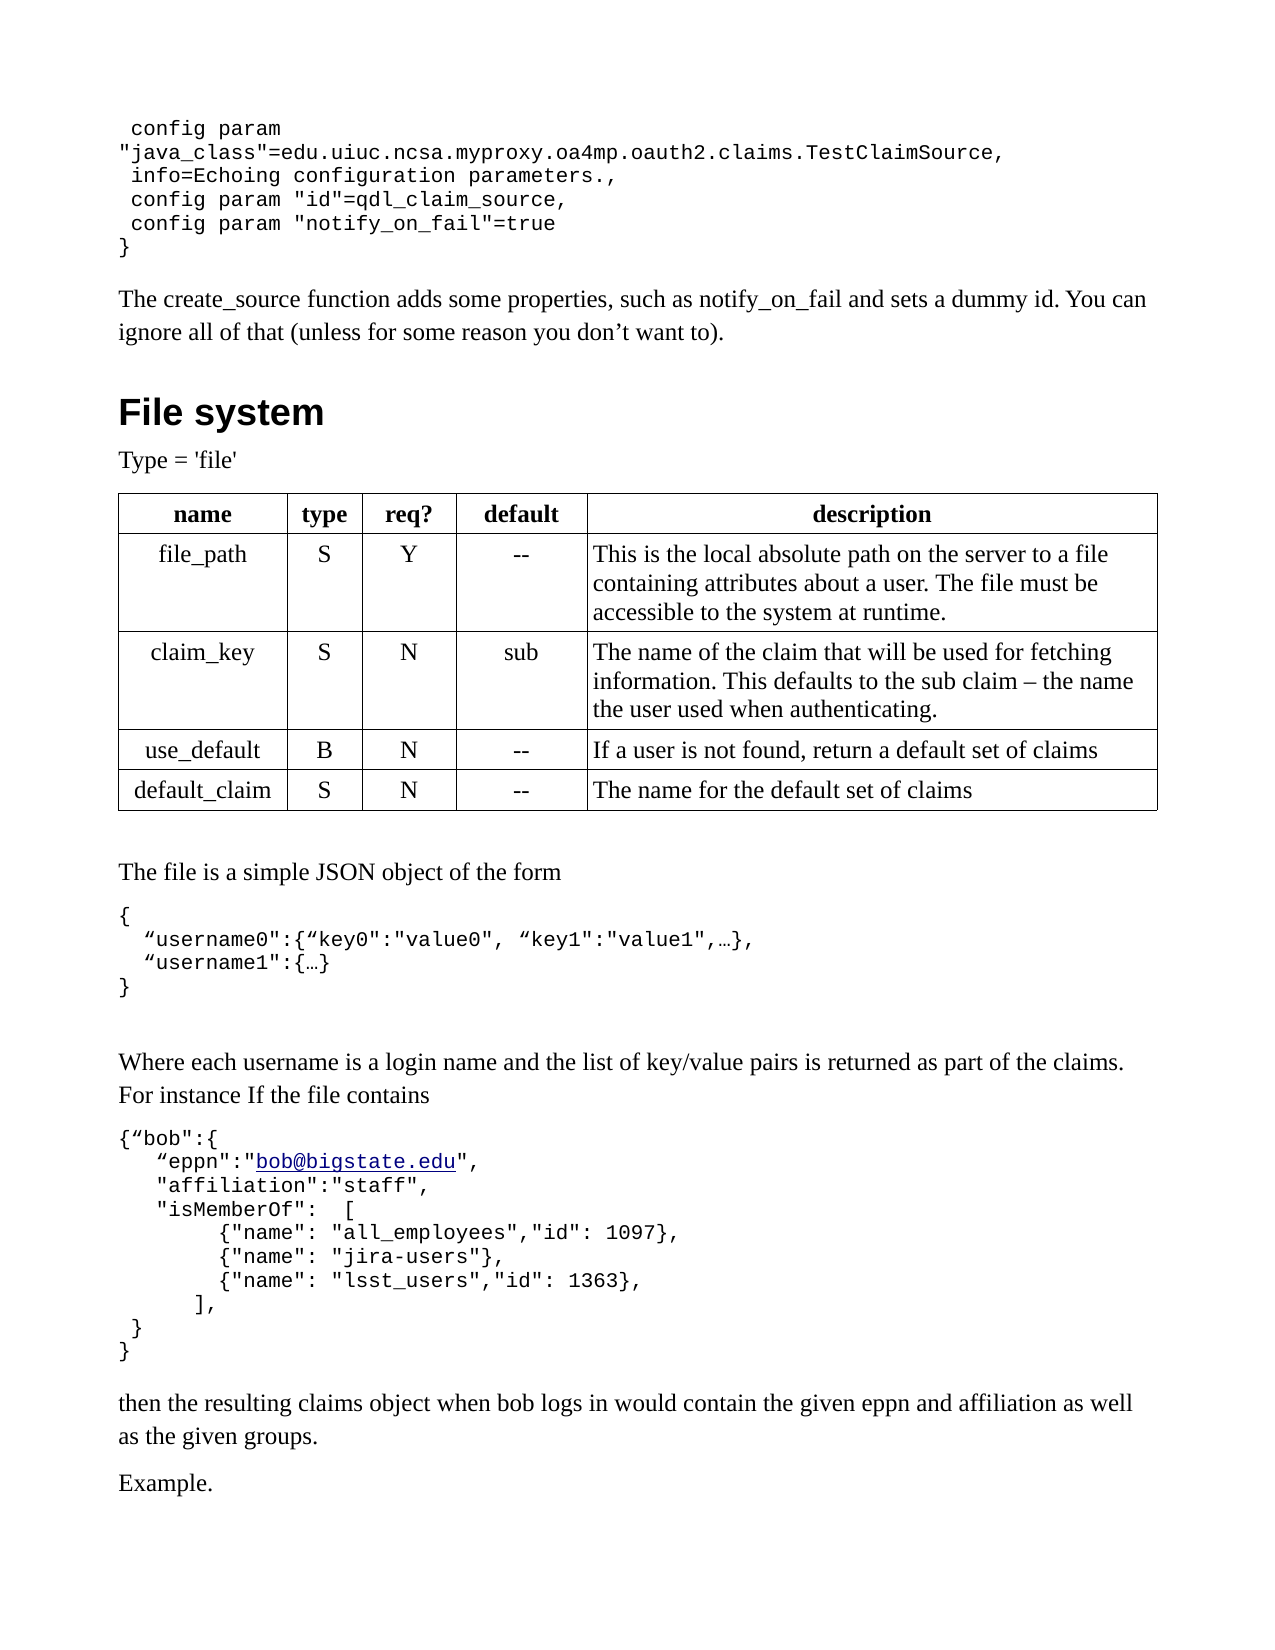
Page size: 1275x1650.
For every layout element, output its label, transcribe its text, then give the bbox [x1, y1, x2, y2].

table_cell -- [457, 730, 587, 769]
table_header req​? [363, 494, 456, 533]
text then the resulting claims object when bob logs in would contain the given eppn and affiliation as well as the given groups. [118, 1388, 1157, 1449]
text The create_source function adds some properties, such as notify_on_fail and sets a dummy id. You can ignore all of that (unless for some reason you don’t want to). [118, 284, 1157, 345]
text “eppn":"bob@bigstate.edu", [118, 1151, 1157, 1175]
text } [118, 1317, 1157, 1341]
table_cell S [288, 632, 362, 729]
text } [118, 236, 1157, 260]
text ], [118, 1293, 1157, 1317]
text "isMemberOf": [ [118, 1199, 1157, 1222]
text {“bob":{ [118, 1128, 1157, 1151]
text Where each username is a login name and the list of key/value pairs is returned as part of the claims. For instance If the file contains [118, 1047, 1157, 1109]
table_header type [288, 494, 362, 533]
subtitle File system [118, 389, 1157, 433]
table_header name [119, 494, 287, 533]
text {"name": "lsst_users","id": 1363}, [118, 1269, 1157, 1293]
table_cell sub [457, 632, 587, 729]
table_cell Y [363, 534, 456, 631]
text Type = 'file' [118, 445, 1157, 474]
text {"name": "all_employees","id": 1097}, [118, 1222, 1157, 1246]
text { [118, 905, 1157, 928]
text The file is a simple JSON object of the form [118, 857, 1157, 886]
text config param "notify_on_fail"=true [118, 213, 1157, 236]
table_cell The name of the claim that will be used for fetching information. This defaults to the sub claim – the name the user used when authenticating. [588, 632, 1157, 729]
text “username1":{…} [118, 952, 1157, 976]
text } [118, 1341, 1157, 1364]
text {"name": "jira-users"}, [118, 1246, 1157, 1269]
table_cell -- [457, 534, 587, 631]
table_cell use_default [119, 730, 287, 769]
text Example. [118, 1468, 1157, 1497]
table_cell default_claim [119, 770, 287, 809]
text config param "java_class"=edu.uiuc.ncsa.myproxy.oa4mp.oauth2.claims.TestClaimSource, [118, 118, 1157, 165]
table_cell -- [457, 770, 587, 809]
table_cell S [288, 770, 362, 809]
table_cell N [363, 730, 456, 769]
table_cell file_path [119, 534, 287, 631]
table_header default [457, 494, 587, 533]
table_cell The name for the default set of claims [588, 770, 1157, 809]
text “username0":{“key0":"value0", “key1":"value1",…}, [118, 928, 1157, 952]
table_cell B [288, 730, 362, 769]
table_cell S [288, 534, 362, 631]
table_cell This is the local absolute path on the server to a file containing attributes about a user. The file must be accessible to the system at runtime. [588, 534, 1157, 631]
table_cell N [363, 632, 456, 729]
text info=Echoing configuration parameters., [118, 165, 1157, 189]
table_header description [588, 494, 1157, 533]
text config param "id"=qdl_claim_source, [118, 189, 1157, 213]
table_cell If a user is not found, return a default set of claims [588, 730, 1157, 769]
text "affiliation":"staff", [118, 1175, 1157, 1199]
table_cell N [363, 770, 456, 809]
text } [118, 976, 1157, 999]
table_cell claim_key [119, 632, 287, 729]
